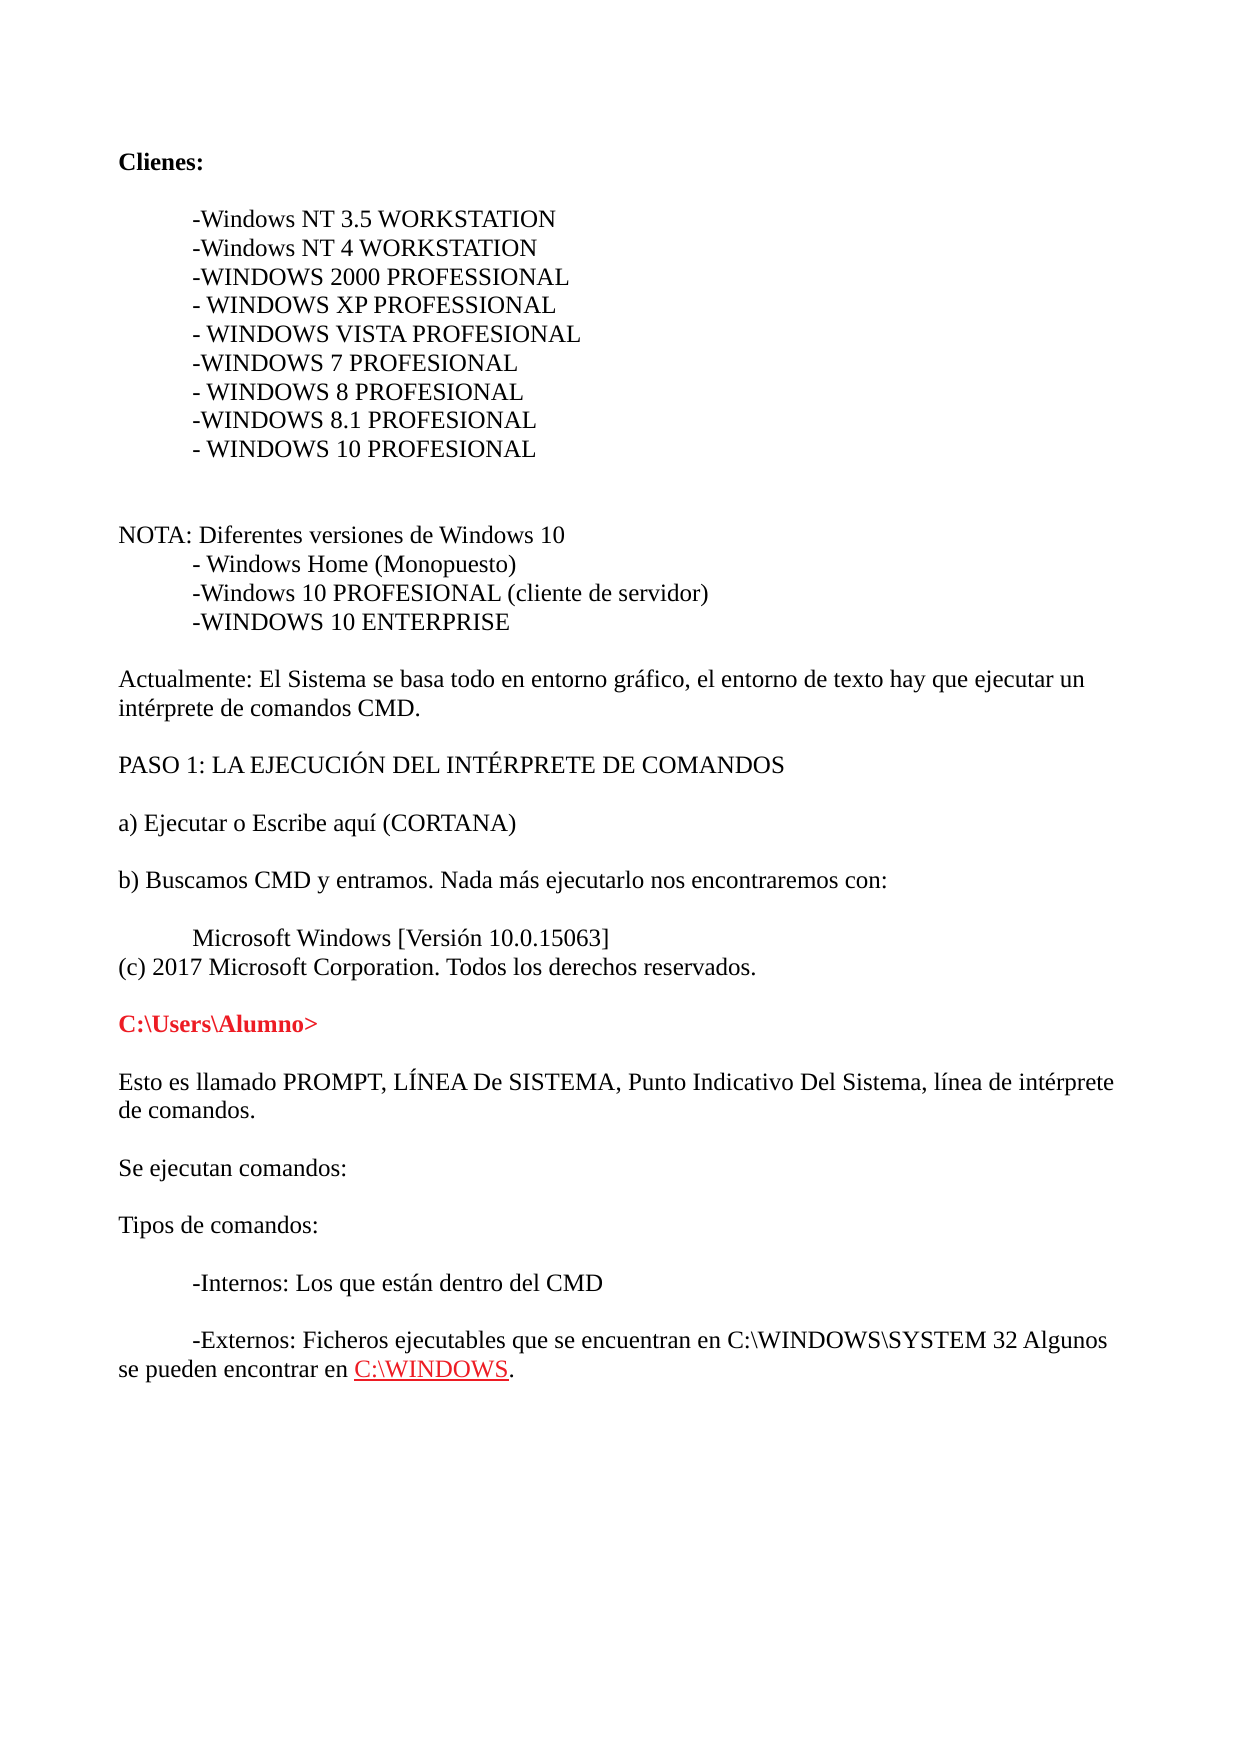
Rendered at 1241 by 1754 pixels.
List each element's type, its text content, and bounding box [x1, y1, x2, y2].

text a) Ejecutar o Escribe aquí (CORTANA) [118, 808, 1122, 837]
text - WINDOWS VISTA PROFESIONAL [118, 319, 1122, 348]
text Microsoft Windows [Versión 10.0.15063] [118, 923, 1122, 952]
text -WINDOWS 2000 PROFESSIONAL [118, 262, 1122, 291]
text Clienes: [118, 147, 1122, 176]
text (c) 2017 Microsoft Corporation. Todos los derechos reservados. [118, 952, 1122, 981]
text -Windows 10 PROFESIONAL (cliente de servidor) [118, 578, 1122, 607]
text - Windows Home (Monopuesto) [118, 549, 1122, 578]
text C:\Users\Alumno> [118, 1009, 1122, 1038]
text Esto es llamado PROMPT, LÍNEA De SISTEMA, Punto Indicativo Del Sistema, línea de intérprete de comandos. [118, 1067, 1122, 1124]
text Tipos de comandos: [118, 1211, 1122, 1239]
text -WINDOWS 8.1 PROFESIONAL [118, 406, 1122, 434]
text -WINDOWS 7 PROFESIONAL [118, 348, 1122, 377]
text -Windows NT 4 WORKSTATION [118, 233, 1122, 262]
text -Internos: Los que están dentro del CMD [118, 1268, 1122, 1297]
text Se ejecutan comandos: [118, 1153, 1122, 1182]
text -Windows NT 3.5 WORKSTATION [118, 204, 1122, 233]
text -Externos: Ficheros ejecutables que se encuentran en C:\WINDOWS\SYSTEM 32 Algunos se pueden encontrar en C:\WINDOWS. [118, 1326, 1122, 1383]
text - WINDOWS 10 PROFESIONAL [118, 434, 1122, 463]
text - WINDOWS XP PROFESSIONAL [118, 291, 1122, 319]
text PASO 1: LA EJECUCIÓN DEL INTÉRPRETE DE COMANDOS [118, 751, 1122, 779]
text NOTA: Diferentes versiones de Windows 10 [118, 521, 1122, 549]
text Actualmente: El Sistema se basa todo en entorno gráfico, el entorno de texto hay que ejecutar un intérprete de comandos CMD. [118, 664, 1122, 722]
text -WINDOWS 10 ENTERPRISE [118, 607, 1122, 636]
text - WINDOWS 8 PROFESIONAL [118, 377, 1122, 406]
text b) Buscamos CMD y entramos. Nada más ejecutarlo nos encontraremos con: [118, 866, 1122, 894]
